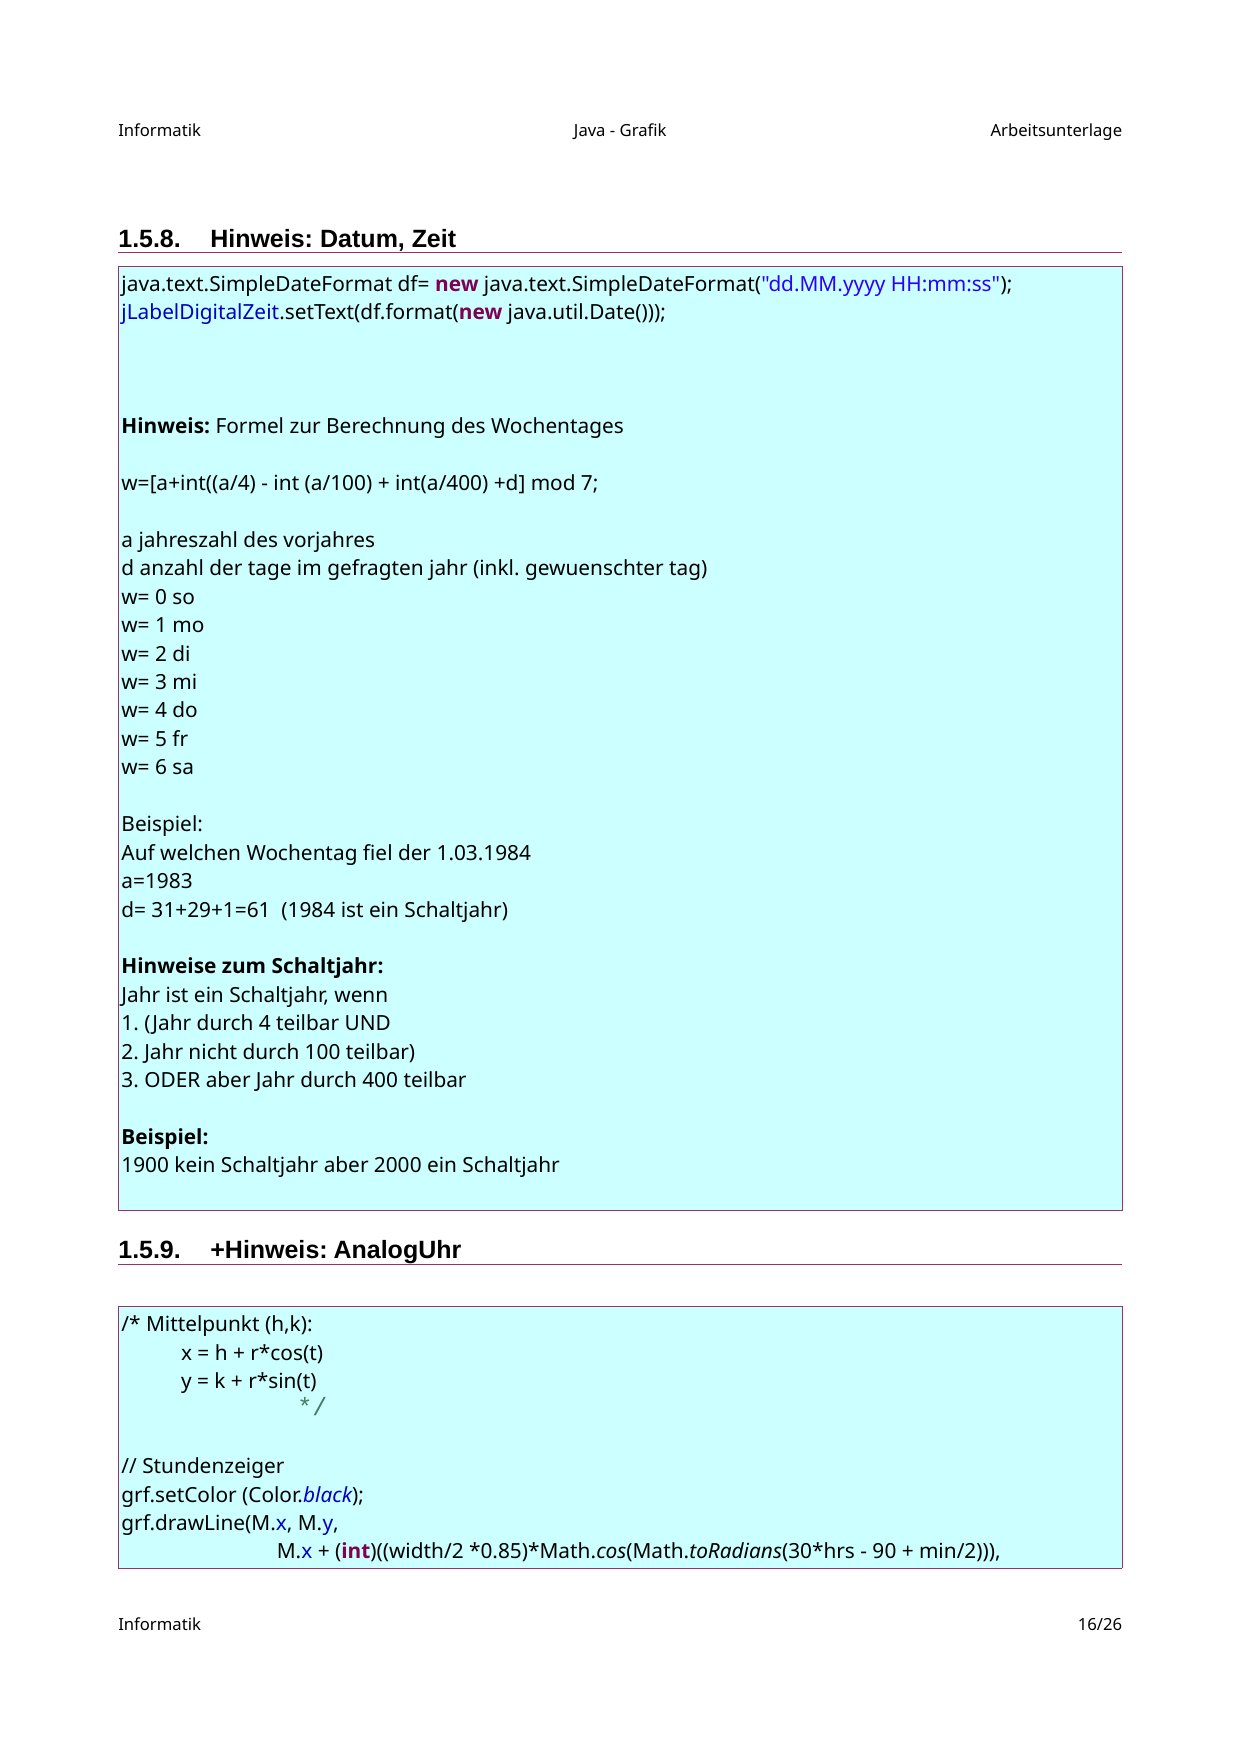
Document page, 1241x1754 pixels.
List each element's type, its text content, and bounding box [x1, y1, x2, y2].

text d anzahl der tage im gefragten jahr (inkl. gewuenschter tag) [119, 550, 1122, 579]
text java.text.SimpleDateFormat df= new java.text.SimpleDateFormat("dd.MM.yyyy HH:mm:ss"); [119, 267, 1122, 294]
text Beispiel: [119, 806, 1122, 835]
text y = k + r*sin(t) [119, 1363, 1122, 1392]
text grf.setColor (Color.black); [119, 1477, 1122, 1505]
text Jahr ist ein Schaltjahr, wenn [119, 977, 1122, 1005]
text w= 4 do [119, 693, 1122, 721]
text 2. Jahr nicht durch 100 teilbar) [119, 1034, 1122, 1062]
subtitle +Hinweis: AnalogUhr [118, 1236, 1122, 1264]
text x = h + r*cos(t) [119, 1335, 1122, 1363]
text w= 3 mi [119, 664, 1122, 693]
text w= 5 fr [119, 721, 1122, 749]
text /* Mittelpunkt (h,k): [119, 1307, 1122, 1335]
text Hinweise zum Schaltjahr: [119, 948, 1122, 977]
text // Stundenzeiger [119, 1448, 1122, 1477]
text M.x + (int)((width/2 *0.85)*Math.cos(Math.toRadians(30*hrs - 90 + min/2))), [119, 1534, 1122, 1568]
text jLabelDigitalZeit.setText(df.format(new java.util.Date())); [119, 294, 1122, 323]
text a=1983 [119, 863, 1122, 892]
text grf.drawLine(M.x, M.y, [119, 1505, 1122, 1534]
text 1900 kein Schaltjahr aber 2000 ein Schaltjahr [119, 1148, 1122, 1176]
text Hinweis: Formel zur Berechnung des Wochentages [119, 408, 1122, 437]
text a jahreszahl des vorjahres [119, 522, 1122, 550]
text 1. (Jahr durch 4 teilbar UND [119, 1005, 1122, 1034]
text w= 2 di [119, 636, 1122, 664]
text Beispiel: [119, 1119, 1122, 1148]
text d= 31+29+1=61 (1984 ist ein Schaltjahr) [119, 892, 1122, 920]
text w= 0 so [119, 579, 1122, 607]
text w=[a+int((a/4) - int (a/100) + int(a/400) +d] mod 7; [119, 465, 1122, 493]
text w= 1 mo [119, 607, 1122, 636]
subtitle Hinweis: Datum, Zeit [118, 224, 1122, 252]
text 3. ODER aber Jahr durch 400 teilbar [119, 1062, 1122, 1091]
text w= 6 sa [119, 749, 1122, 778]
text Auf welchen Wochentag fiel der 1.03.1984 [119, 835, 1122, 863]
text */ [119, 1392, 1122, 1420]
